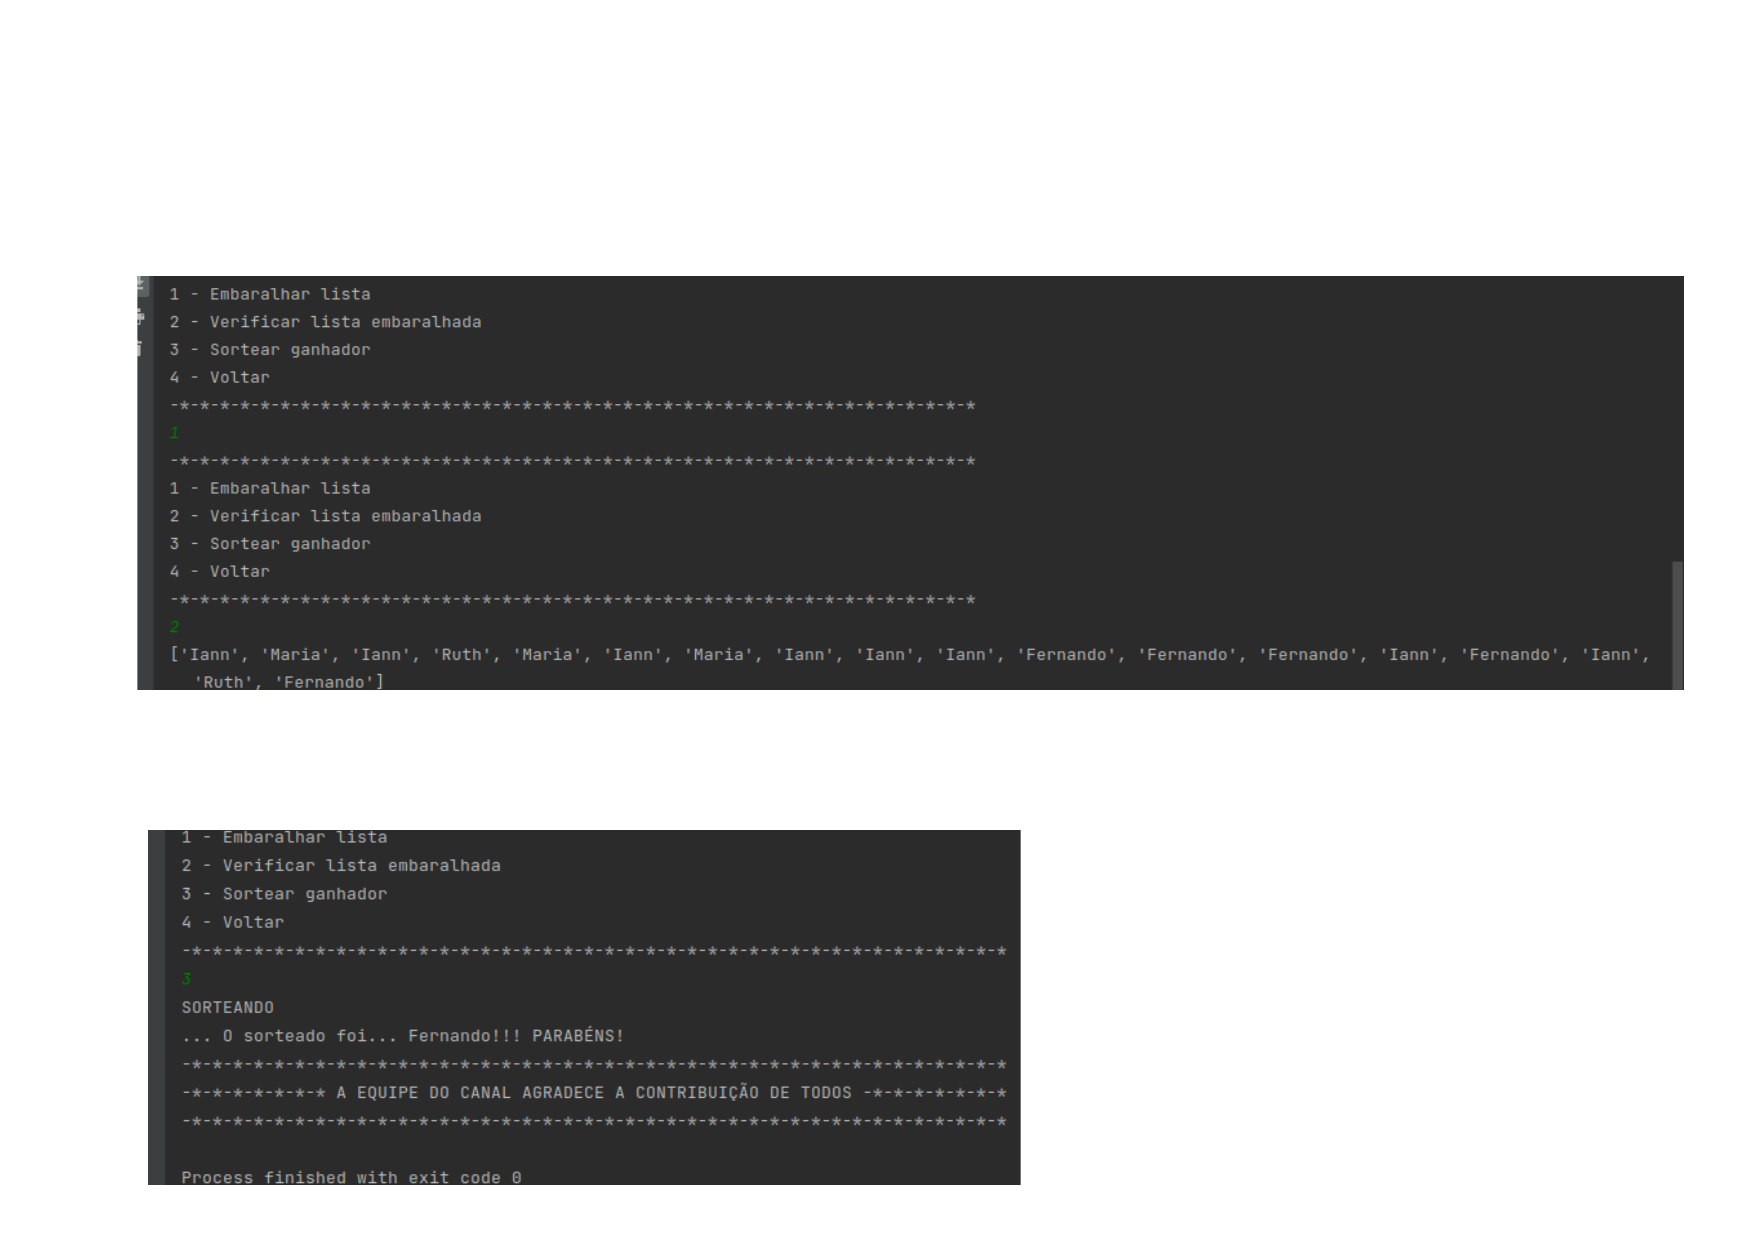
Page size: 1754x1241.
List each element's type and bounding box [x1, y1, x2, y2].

picture [148, 830, 827, 1185]
picture [137, 276, 1684, 690]
